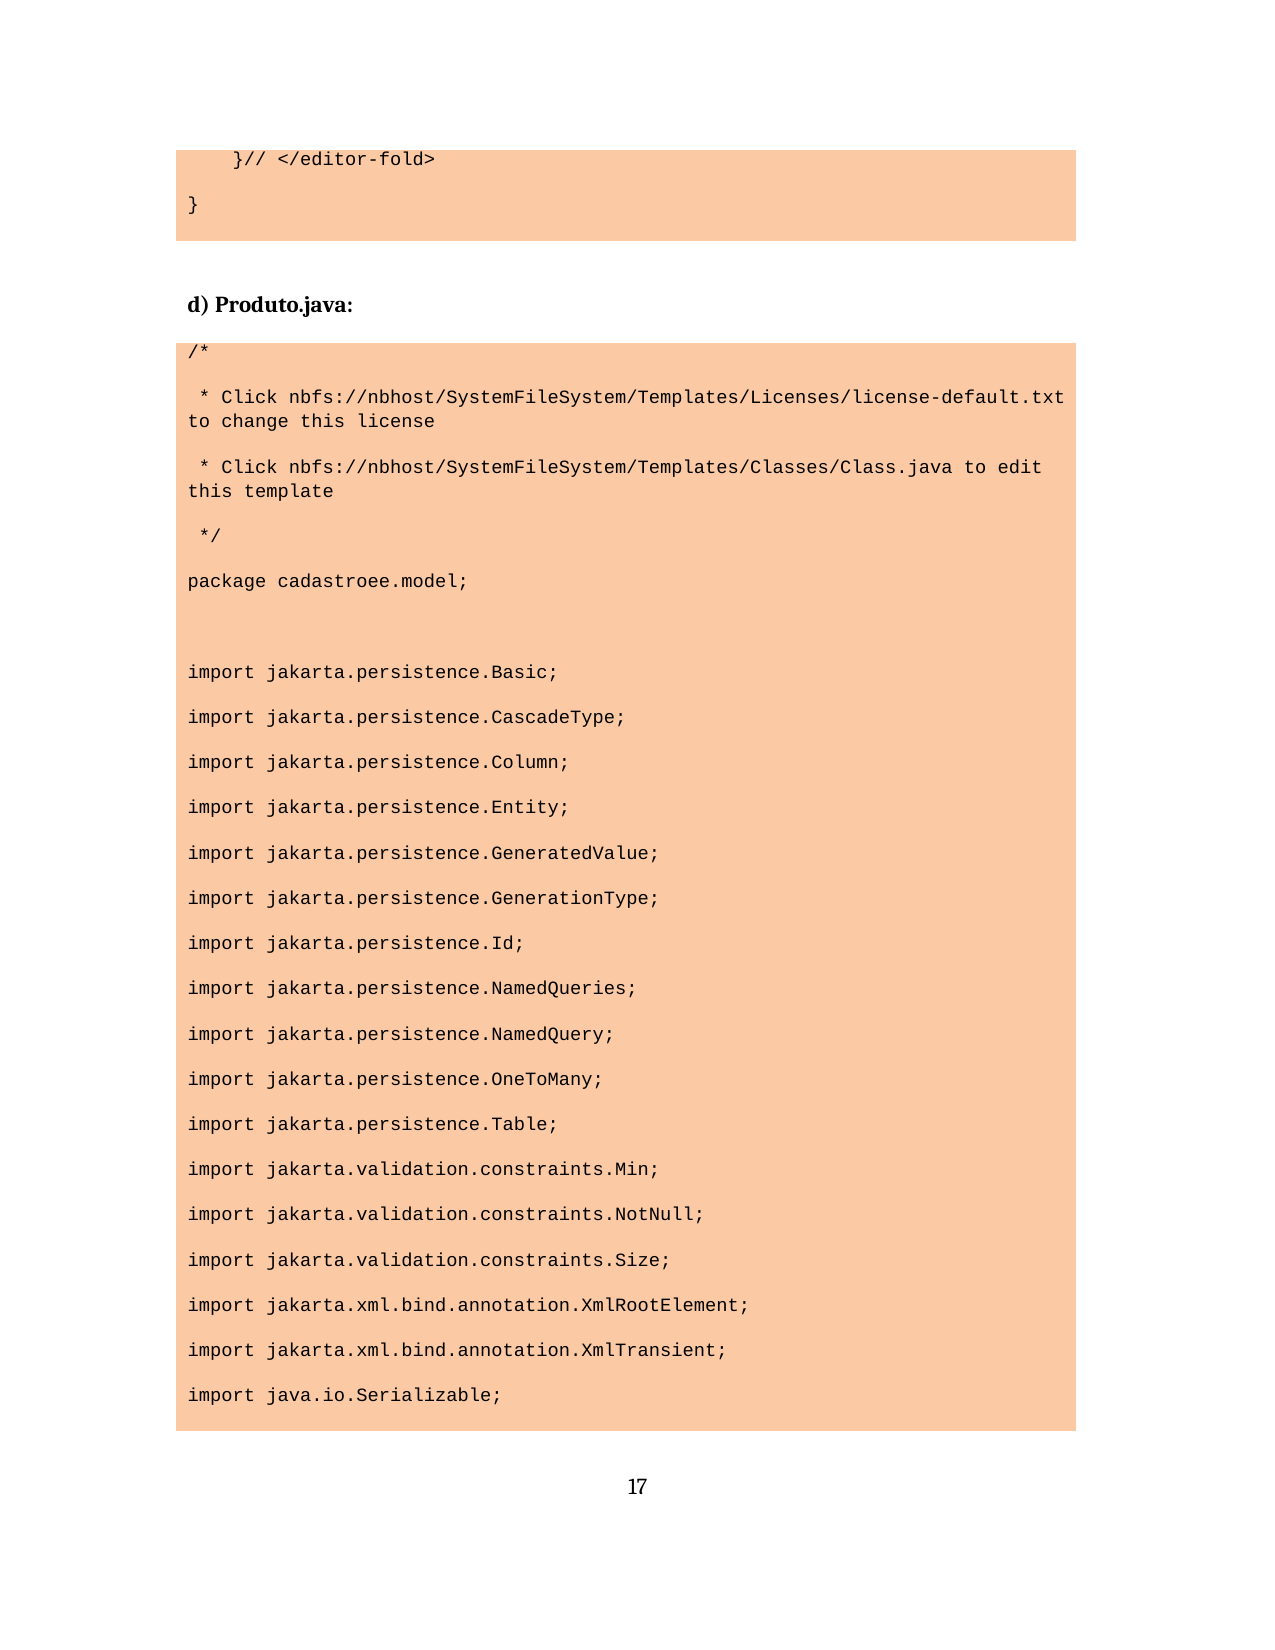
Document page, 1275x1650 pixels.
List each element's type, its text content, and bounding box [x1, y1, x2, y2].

table_header /* * Click nbfs://nbhost/SystemFileSystem/Templates/Licenses/license-default.txt to change this license * Click nbfs://nbhost/SystemFileSystem/Templates/Classes/Class.java to edit this template */ package cadastroee.model; import jakarta.persistence.Basic; import jakarta.persistence.CascadeType; import jakarta.persistence.Column; import jakarta.persistence.Entity; import jakarta.persistence.GeneratedValue; import jakarta.persistence.GenerationType; import jakarta.persistence.Id; import jakarta.persistence.NamedQueries; import jakarta.persistence.NamedQuery; import jakarta.persistence.OneToMany; import jakarta.persistence.Table; import jakarta.validation.constraints.Min; import jakarta.validation.constraints.NotNull; import jakarta.validation.constraints.Size; import jakarta.xml.bind.annotation.XmlRootElement; import jakarta.xml.bind.annotation.XmlTransient; import java.io.Serializable; [176, 343, 1076, 1431]
text d) Produto.java: [187, 292, 1087, 318]
table_header }// </editor-fold> } [176, 150, 1076, 241]
